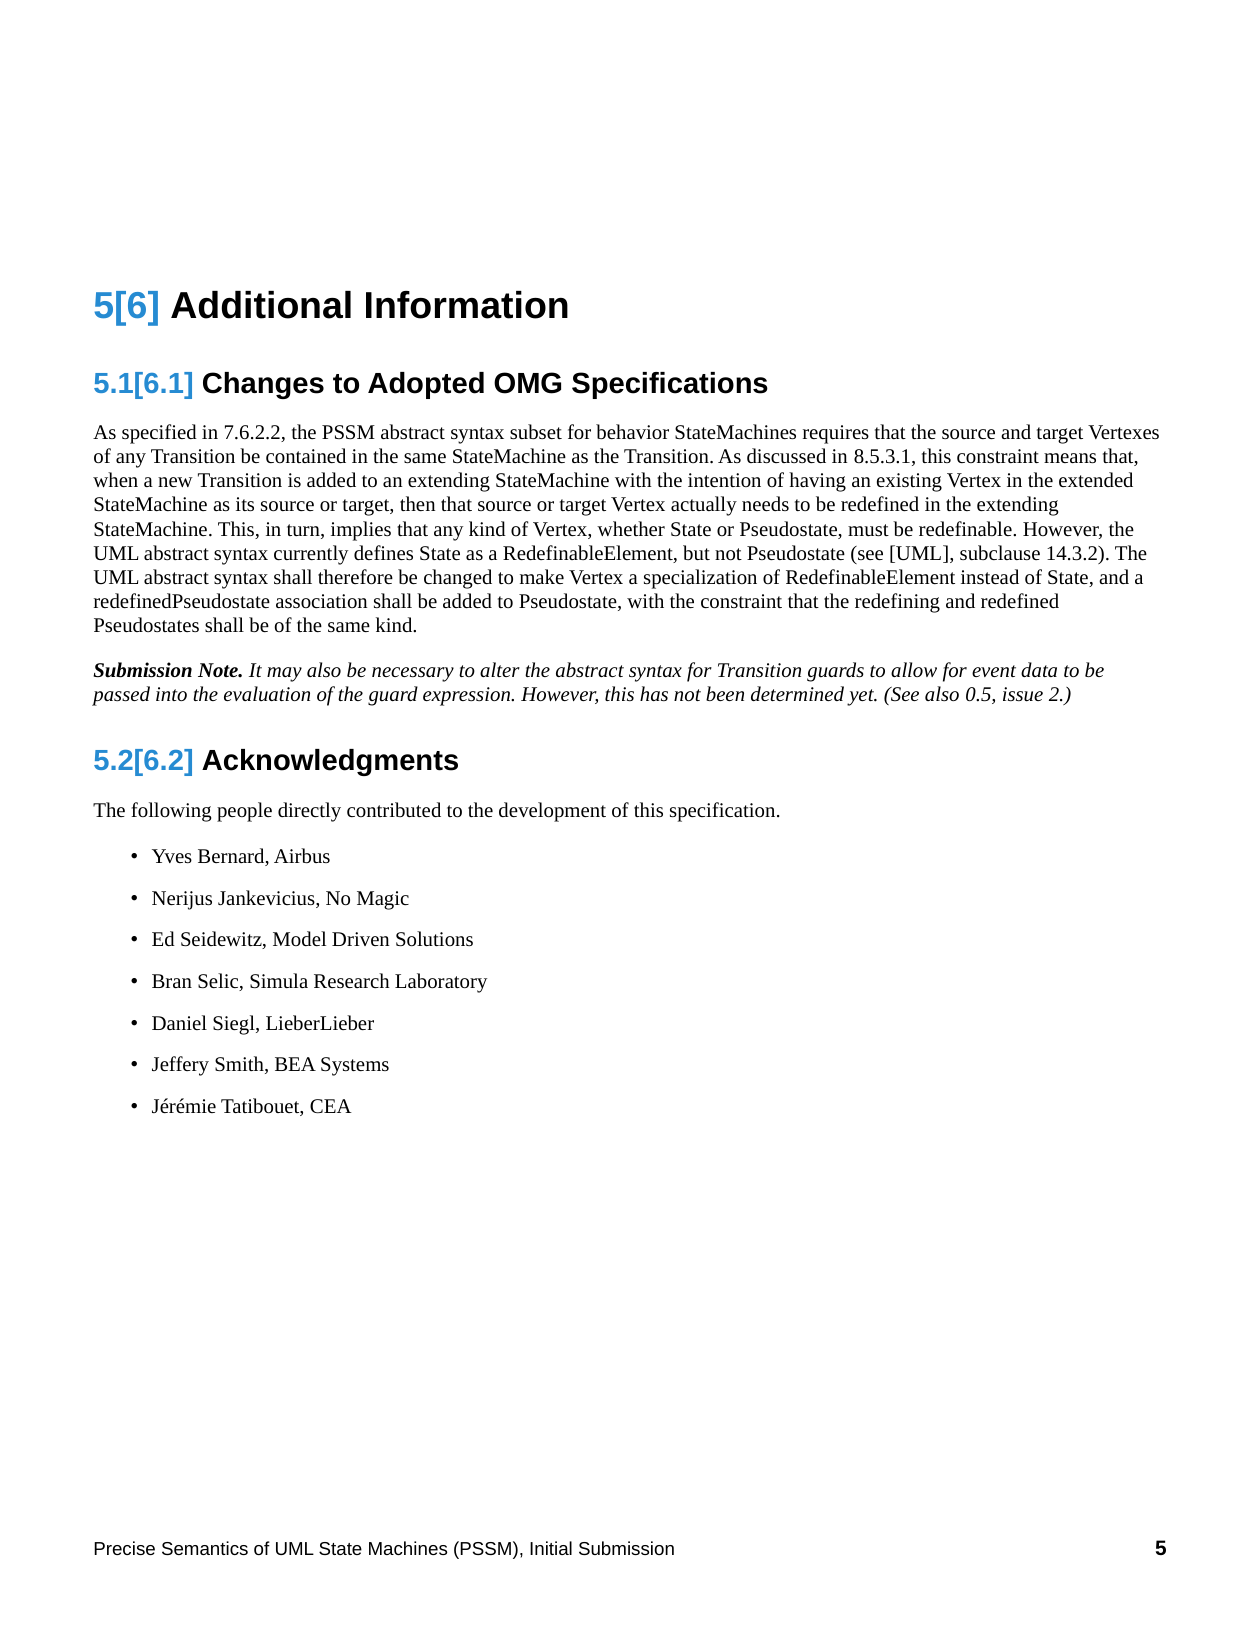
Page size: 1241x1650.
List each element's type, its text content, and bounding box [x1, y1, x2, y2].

list Nerijus Jankevicius, No Magic [131, 884, 1164, 909]
text As specified in 7.6.2.2, the PSSM abstract syntax subset for behavior StateMachines requires that the source and target Vertexes of any Transition be contained in the same StateMachine as the Transition. As discussed in 8.5.3.1, this constraint means that, when a new Transition is added to an extending StateMachine with the intention of having an existing Vertex in the extended StateMachine as its source or target, then that source or target Vertex actually needs to be redefined in the extending StateMachine. This, in turn, implies that any kind of Vertex, whether State or Pseudostate, must be redefinable. However, the UML abstract syntax currently defines State as a RedefinableElement, but not Pseudostate (see [UML], subclause 14.3.2). The UML abstract syntax shall therefore be changed to make Vertex a specialization of RedefinableElement instead of State, and a redefinedPseudostate association shall be added to Pseudostate, with the constraint that the redefining and redefined Pseudostates shall be of the same kind. [93, 420, 1164, 637]
list Daniel Siegl, LieberLieber [131, 1009, 1164, 1034]
list Ed Seidewitz, Model Driven Solutions [131, 926, 1164, 951]
list Yves Bernard, Airbus [131, 843, 1164, 868]
subtitle Additional Information [93, 283, 1164, 326]
text Submission Note. It may also be necessary to alter the abstract syntax for Transition guards to allow for event data to be passed into the evaluation of the guard expression. However, this has not been determined yet. (See also 0.5, issue 2.) [93, 658, 1164, 706]
text The following people directly contributed to the development of this specification. [93, 798, 1164, 822]
list Jeffery Smith, BEA Systems [131, 1051, 1164, 1076]
subtitle Changes to Adopted OMG Specifications [93, 364, 1164, 399]
list Jérémie Tatibouet, CEA [131, 1093, 1164, 1118]
list Bran Selic, Simula Research Laboratory [131, 968, 1164, 993]
subtitle Acknowledgments [93, 741, 1164, 777]
